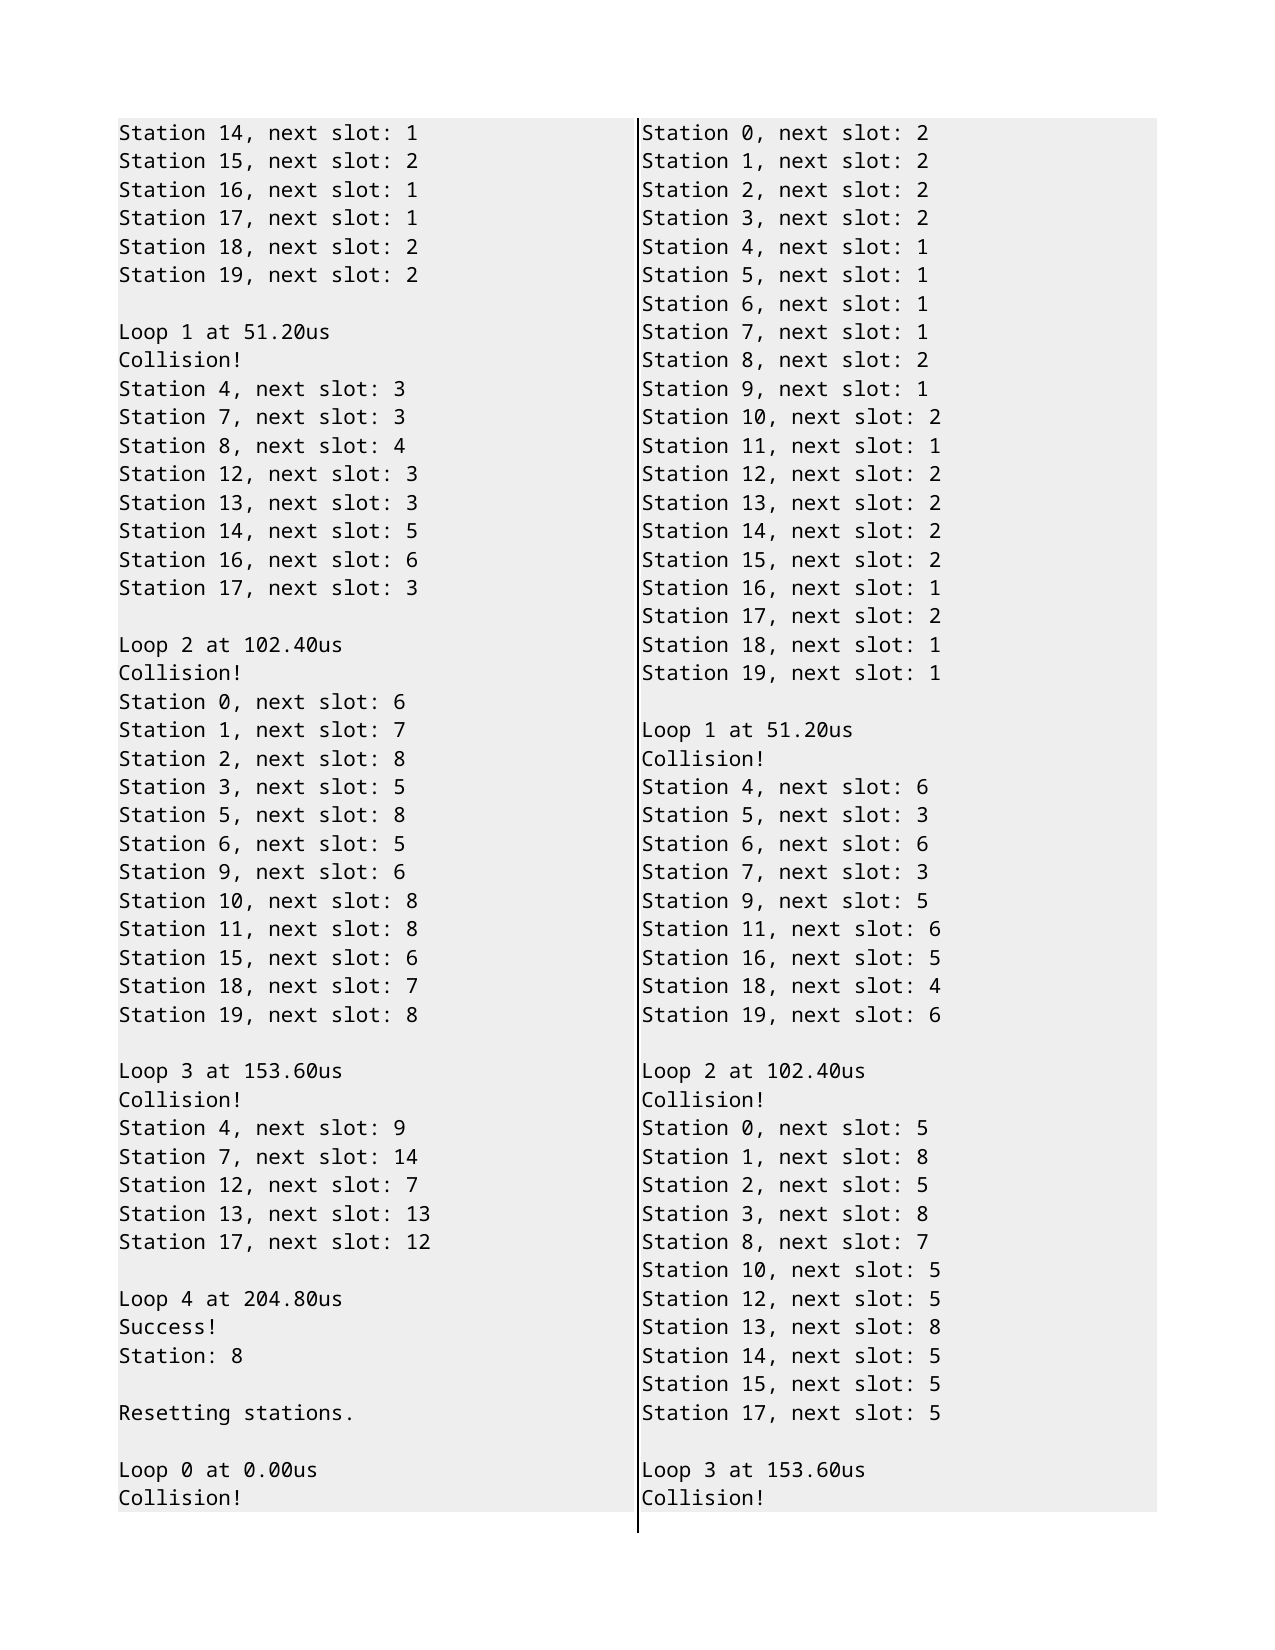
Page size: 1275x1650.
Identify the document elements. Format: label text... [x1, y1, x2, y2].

text Loop 2 at 102.40us [641, 1057, 1157, 1085]
text Station 11, next slot: 6 [641, 914, 1157, 943]
text Station 0, next slot: 6 [118, 687, 634, 715]
text Station 4, next slot: 6 [641, 772, 1157, 801]
text Collision! [641, 1483, 1157, 1512]
text Station 16, next slot: 5 [641, 943, 1157, 971]
text Station 4, next slot: 1 [641, 232, 1157, 260]
text Station 11, next slot: 8 [118, 914, 634, 943]
text Station 19, next slot: 6 [641, 1000, 1157, 1028]
text Station 13, next slot: 13 [118, 1199, 634, 1227]
text Station 9, next slot: 6 [118, 857, 634, 886]
text Station 3, next slot: 5 [118, 772, 634, 801]
text Station 15, next slot: 5 [641, 1369, 1157, 1398]
text Station 3, next slot: 2 [641, 203, 1157, 232]
text Station 6, next slot: 1 [641, 289, 1157, 317]
text Success! [118, 1312, 634, 1341]
text Station 7, next slot: 1 [641, 317, 1157, 346]
text Station 11, next slot: 1 [641, 431, 1157, 459]
text Station 8, next slot: 2 [641, 346, 1157, 374]
text Station 18, next slot: 4 [641, 971, 1157, 1000]
text Station 0, next slot: 2 [641, 118, 1157, 147]
text Station 1, next slot: 8 [641, 1142, 1157, 1170]
text Loop 3 at 153.60us [118, 1057, 634, 1085]
text Station 18, next slot: 2 [118, 232, 634, 260]
text Station 4, next slot: 3 [118, 374, 634, 402]
text Station: 8 [118, 1341, 634, 1369]
text Station 16, next slot: 1 [641, 573, 1157, 602]
text Station 14, next slot: 5 [118, 516, 634, 545]
text Station 13, next slot: 2 [641, 488, 1157, 516]
text Station 13, next slot: 8 [641, 1312, 1157, 1341]
text Station 10, next slot: 8 [118, 886, 634, 914]
text Station 14, next slot: 5 [641, 1341, 1157, 1369]
text Station 17, next slot: 2 [641, 602, 1157, 630]
text Station 8, next slot: 4 [118, 431, 634, 459]
text Station 12, next slot: 7 [118, 1170, 634, 1199]
text Station 10, next slot: 2 [641, 402, 1157, 431]
text Station 17, next slot: 12 [118, 1227, 634, 1256]
text Station 12, next slot: 5 [641, 1284, 1157, 1312]
text Station 18, next slot: 7 [118, 971, 634, 1000]
text Collision! [641, 744, 1157, 772]
text Loop 3 at 153.60us [641, 1455, 1157, 1483]
text Station 7, next slot: 3 [118, 402, 634, 431]
text Station 10, next slot: 5 [641, 1256, 1157, 1284]
text Loop 4 at 204.80us [118, 1284, 634, 1312]
text Station 16, next slot: 1 [118, 175, 634, 203]
text Station 19, next slot: 8 [118, 1000, 634, 1028]
text Station 1, next slot: 2 [641, 147, 1157, 175]
text Station 4, next slot: 9 [118, 1113, 634, 1142]
text Station 19, next slot: 1 [641, 658, 1157, 687]
text Station 18, next slot: 1 [641, 630, 1157, 658]
text Station 5, next slot: 8 [118, 801, 634, 829]
text Station 14, next slot: 1 [118, 118, 634, 147]
text Station 15, next slot: 2 [118, 147, 634, 175]
text Station 7, next slot: 3 [641, 857, 1157, 886]
text Station 19, next slot: 2 [118, 260, 634, 289]
text Station 13, next slot: 3 [118, 488, 634, 516]
text Collision! [118, 1483, 634, 1512]
text Station 9, next slot: 1 [641, 374, 1157, 402]
text Station 12, next slot: 2 [641, 459, 1157, 488]
text Station 1, next slot: 7 [118, 715, 634, 744]
text Station 17, next slot: 5 [641, 1398, 1157, 1426]
text Collision! [641, 1085, 1157, 1113]
text Station 2, next slot: 5 [641, 1170, 1157, 1199]
text Loop 1 at 51.20us [641, 715, 1157, 744]
text Station 7, next slot: 14 [118, 1142, 634, 1170]
text Station 12, next slot: 3 [118, 459, 634, 488]
text Loop 1 at 51.20us [118, 317, 634, 346]
text Station 3, next slot: 8 [641, 1199, 1157, 1227]
text Station 15, next slot: 2 [641, 545, 1157, 573]
text Station 5, next slot: 1 [641, 260, 1157, 289]
text Collision! [118, 346, 634, 374]
text Station 17, next slot: 3 [118, 573, 634, 602]
text Station 0, next slot: 5 [641, 1113, 1157, 1142]
text Collision! [118, 658, 634, 687]
text Station 6, next slot: 6 [641, 829, 1157, 857]
text Station 17, next slot: 1 [118, 203, 634, 232]
text Station 8, next slot: 7 [641, 1227, 1157, 1256]
text Loop 0 at 0.00us [118, 1455, 634, 1483]
text Collision! [118, 1085, 634, 1113]
text Station 16, next slot: 6 [118, 545, 634, 573]
text Station 5, next slot: 3 [641, 801, 1157, 829]
text Resetting stations. [118, 1398, 634, 1426]
text Station 2, next slot: 2 [641, 175, 1157, 203]
text Loop 2 at 102.40us [118, 630, 634, 658]
text Station 2, next slot: 8 [118, 744, 634, 772]
text Station 14, next slot: 2 [641, 516, 1157, 545]
text Station 9, next slot: 5 [641, 886, 1157, 914]
text Station 15, next slot: 6 [118, 943, 634, 971]
text Station 6, next slot: 5 [118, 829, 634, 857]
